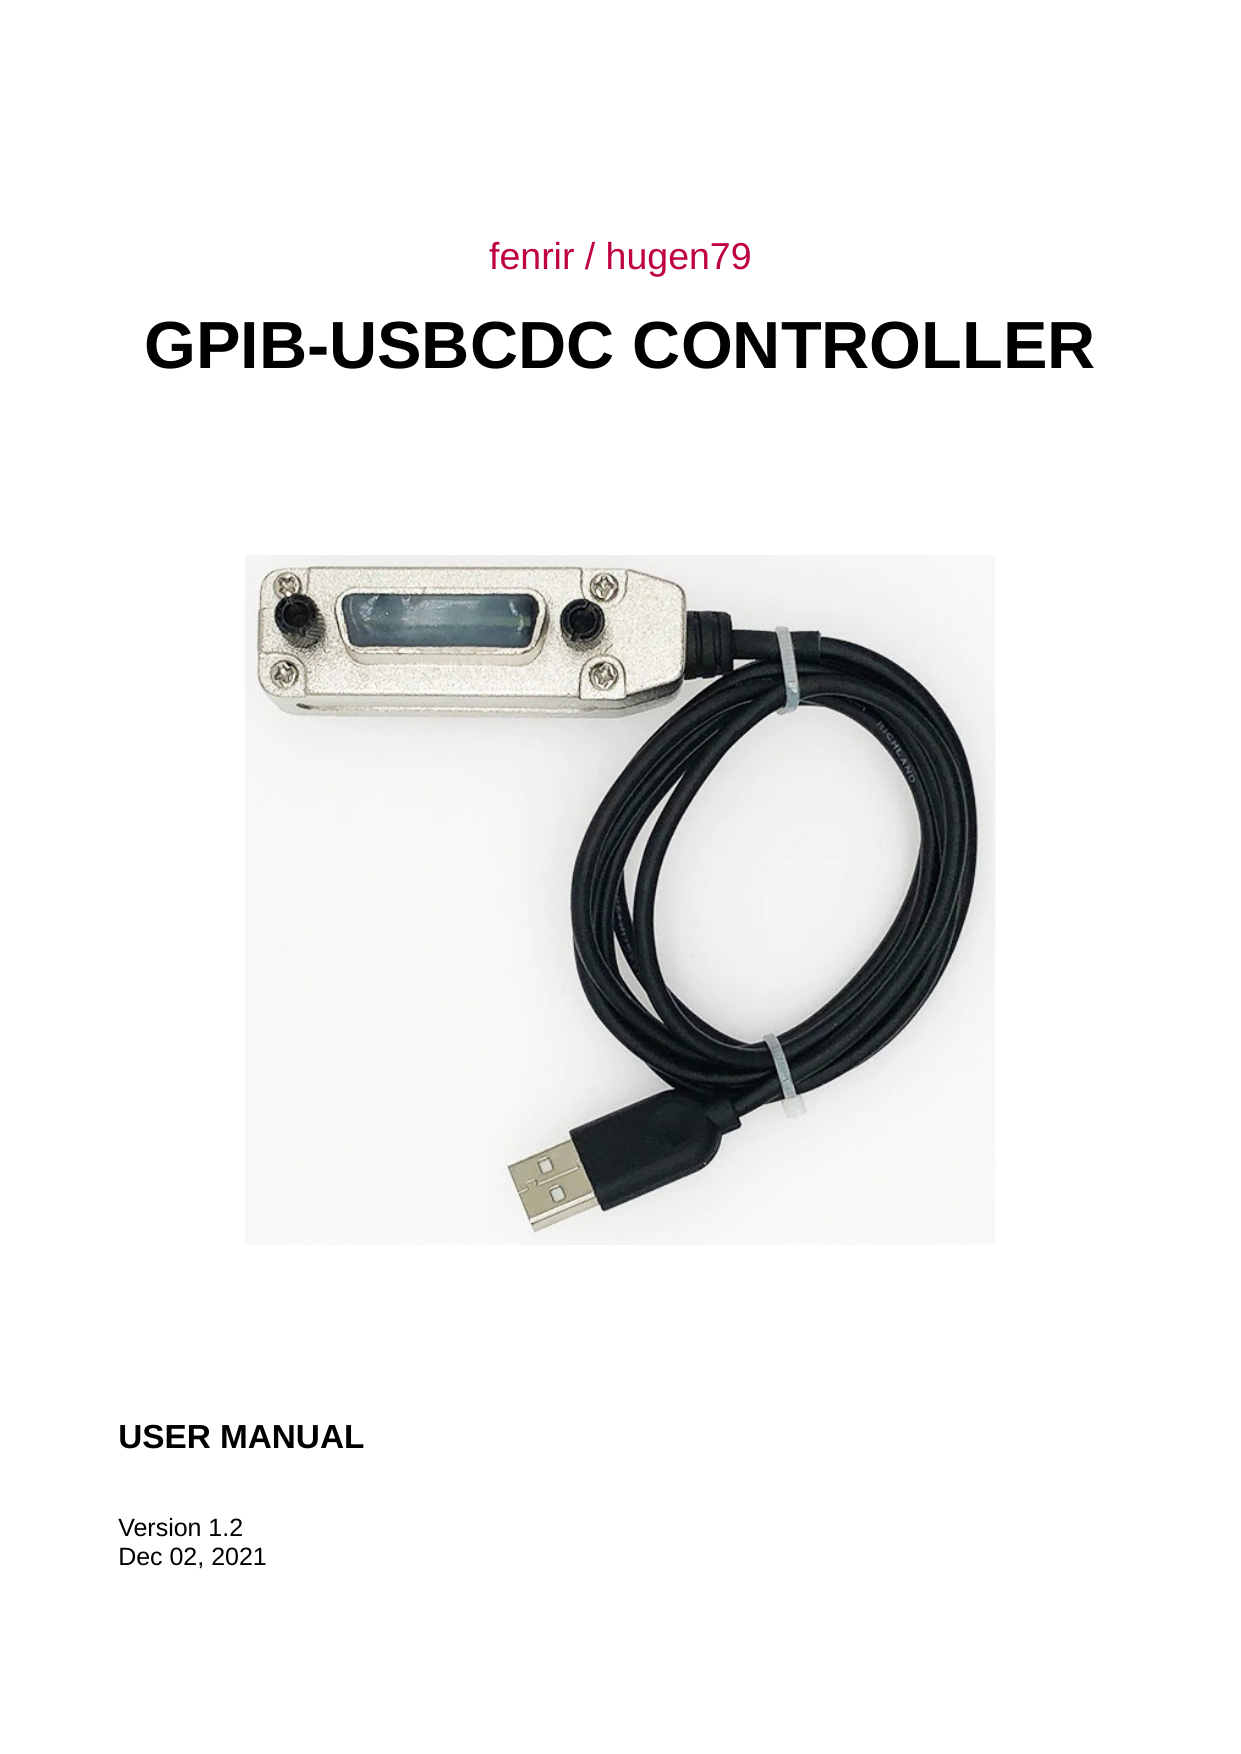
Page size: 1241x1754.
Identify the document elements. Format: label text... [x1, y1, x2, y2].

text USER MANUAL [118, 1417, 1122, 1456]
text Dec 02, 2021 [118, 1542, 1122, 1571]
text GPIB-USBCDC CONTROLLER [118, 306, 1122, 382]
text fenrir / hugen79 [118, 234, 1122, 277]
picture [244, 555, 996, 1245]
text Version 1.2 [118, 1513, 1122, 1542]
